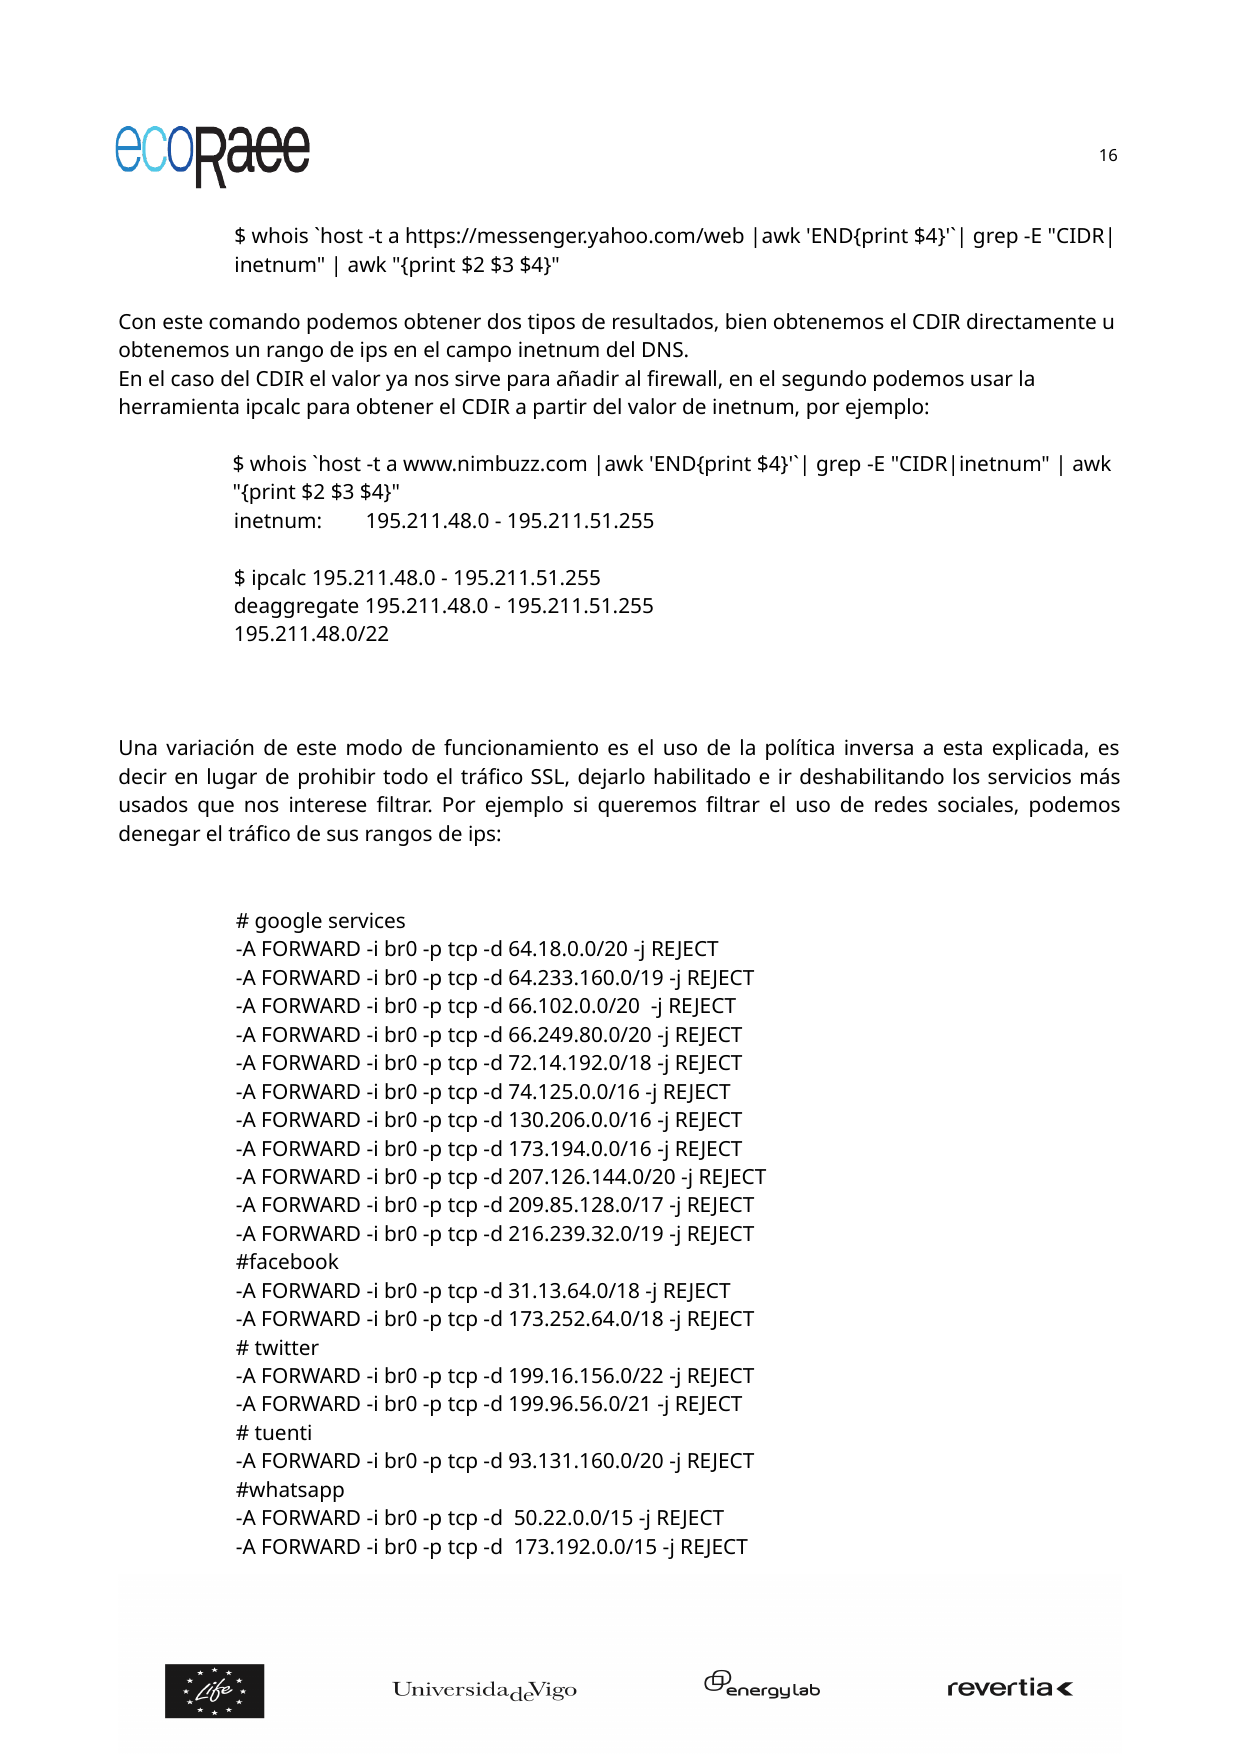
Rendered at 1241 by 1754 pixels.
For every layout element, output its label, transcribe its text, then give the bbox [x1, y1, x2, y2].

text -A FORWARD -i br0 -p tcp -d 50.22.0.0/15 -j REJECT [236, 1503, 1122, 1532]
text $ ipcalc 195.211.48.0 - 195.211.51.255 [234, 563, 1122, 591]
text -A FORWARD -i br0 -p tcp -d 66.102.0.0/20 -j REJECT [236, 991, 1122, 1020]
text -A FORWARD -i br0 -p tcp -d 199.96.56.0/21 -j REJECT [236, 1389, 1122, 1418]
text # twitter [236, 1333, 1122, 1361]
text # google services [236, 906, 1122, 934]
text Una variación de este modo de funcionamiento es el uso de la política inversa a esta explicada, es decir en lugar de prohibir todo el tráfico SSL, dejarlo habilitado e ir deshabilitando los servicios más usados que nos interese filtrar. Por ejemplo si queremos filtrar el uso de redes sociales, podemos denegar el tráfico de sus rangos de ips: [118, 733, 1122, 847]
text # tuenti [236, 1418, 1122, 1446]
text -A FORWARD -i br0 -p tcp -d 64.233.160.0/19 -j REJECT [236, 963, 1122, 991]
text -A FORWARD -i br0 -p tcp -d 209.85.128.0/17 -j REJECT [236, 1191, 1122, 1219]
text -A FORWARD -i br0 -p tcp -d 173.192.0.0/15 -j REJECT [236, 1532, 1122, 1560]
text $ whois `host -t a www.nimbuzz.com |awk 'END{print $4}'`| grep -E "CIDR|inetnum" | awk "{print $2 $3 $4}" [232, 449, 1122, 506]
text En el caso del CDIR el valor ya nos sirve para añadir al firewall, en el segundo podemos usar la herramienta ipcalc para obtener el CDIR a partir del valor de inetnum, por ejemplo: [118, 364, 1122, 421]
text -A FORWARD -i br0 -p tcp -d 216.239.32.0/19 -j REJECT [236, 1219, 1122, 1247]
text -A FORWARD -i br0 -p tcp -d 72.14.192.0/18 -j REJECT [236, 1048, 1122, 1077]
picture [117, 1574, 1122, 1754]
picture [114, 124, 311, 190]
text inetnum: 195.211.48.0 - 195.211.51.255 [234, 506, 1122, 534]
text -A FORWARD -i br0 -p tcp -d 207.126.144.0/20 -j REJECT [236, 1162, 1122, 1191]
text -A FORWARD -i br0 -p tcp -d 31.13.64.0/18 -j REJECT [236, 1276, 1122, 1304]
text #facebook [236, 1247, 1122, 1276]
text -A FORWARD -i br0 -p tcp -d 93.131.160.0/20 -j REJECT [236, 1446, 1122, 1475]
text -A FORWARD -i br0 -p tcp -d 173.194.0.0/16 -j REJECT [236, 1134, 1122, 1162]
text deaggregate 195.211.48.0 - 195.211.51.255 [234, 591, 1122, 619]
text -A FORWARD -i br0 -p tcp -d 199.16.156.0/22 -j REJECT [236, 1361, 1122, 1389]
text -A FORWARD -i br0 -p tcp -d 74.125.0.0/16 -j REJECT [236, 1077, 1122, 1105]
text -A FORWARD -i br0 -p tcp -d 64.18.0.0/20 -j REJECT [236, 934, 1122, 963]
text #whatsapp [236, 1475, 1122, 1503]
text $ whois `host -t a https://messenger.yahoo.com/web |awk 'END{print $4}'`| grep -E "CIDR|inetnum" | awk "{print $2 $3 $4}" [234, 221, 1122, 278]
text 195.211.48.0/22 [234, 619, 1122, 648]
text -A FORWARD -i br0 -p tcp -d 130.206.0.0/16 -j REJECT [236, 1105, 1122, 1134]
text -A FORWARD -i br0 -p tcp -d 173.252.64.0/18 -j REJECT [236, 1304, 1122, 1333]
text -A FORWARD -i br0 -p tcp -d 66.249.80.0/20 -j REJECT [236, 1020, 1122, 1048]
text Con este comando podemos obtener dos tipos de resultados, bien obtenemos el CDIR directamente u obtenemos un rango de ips en el campo inetnum del DNS. [118, 307, 1122, 364]
